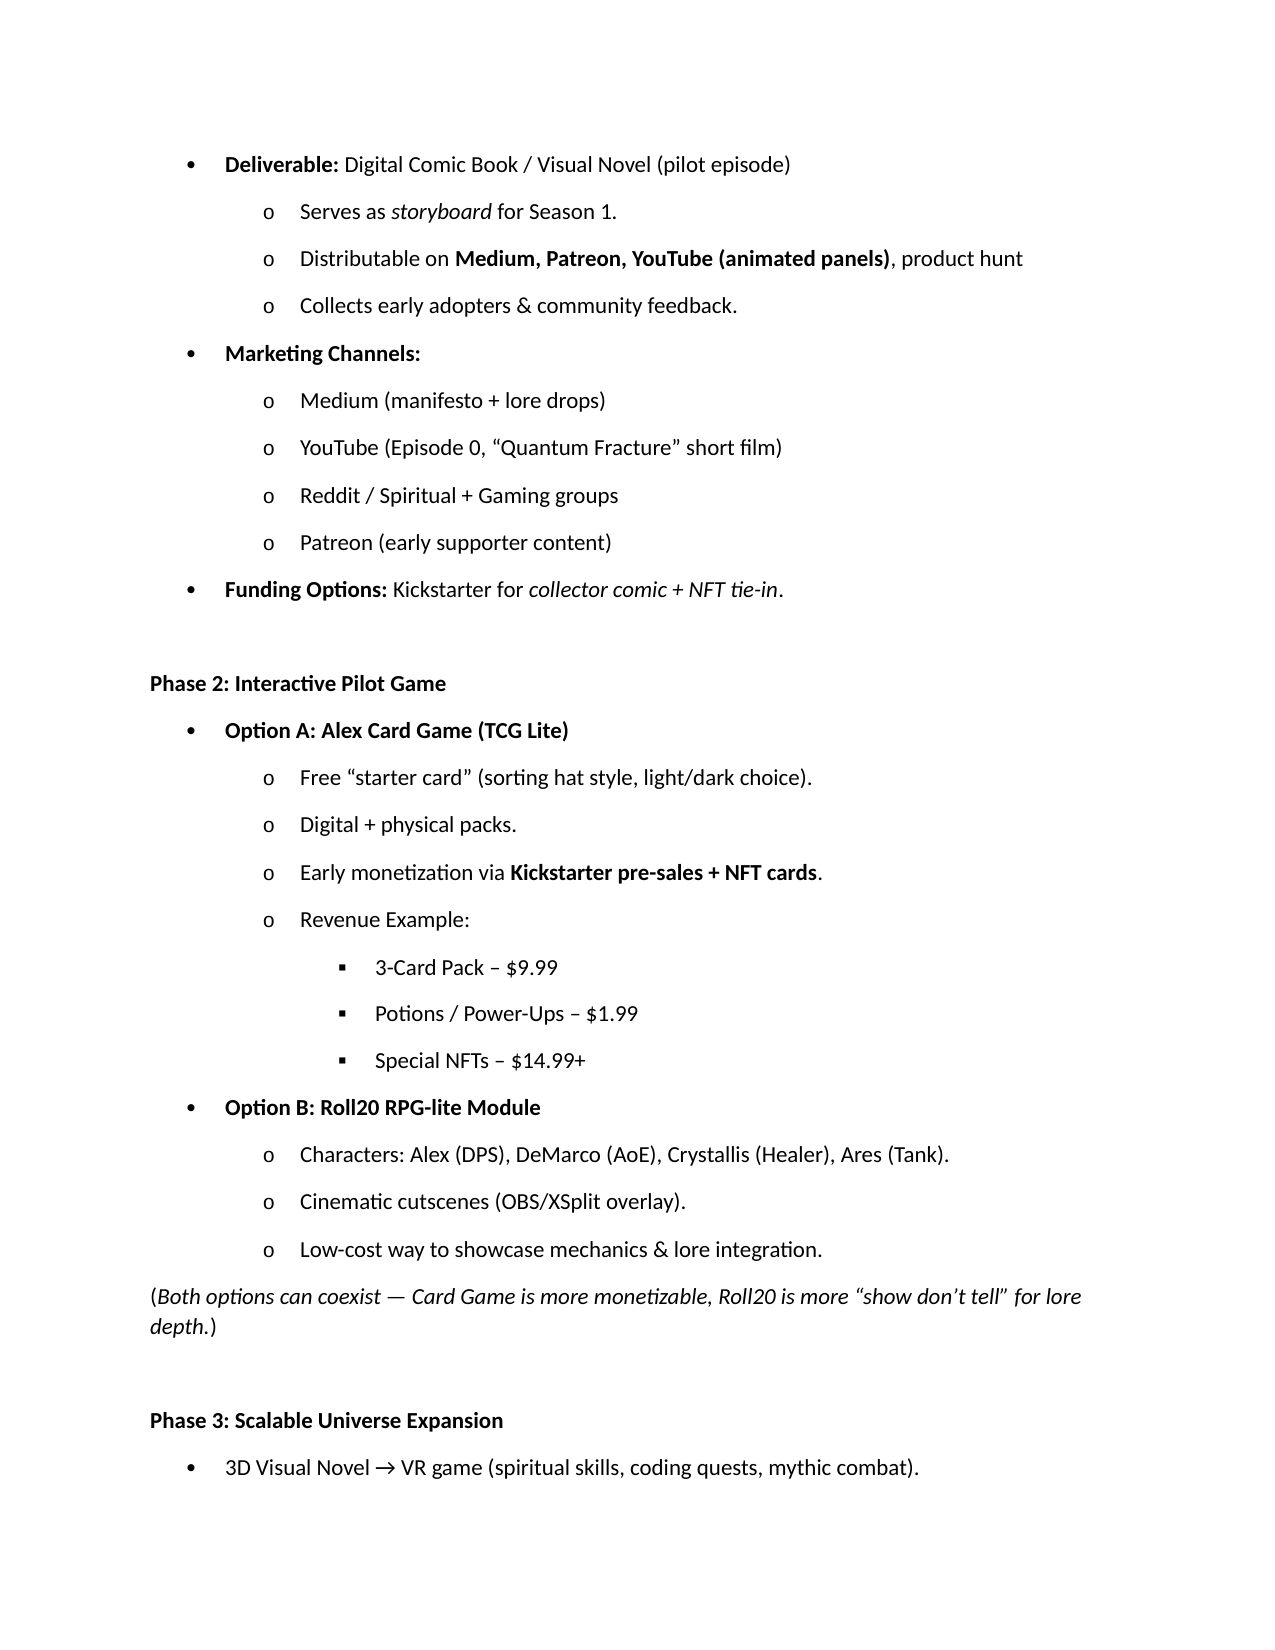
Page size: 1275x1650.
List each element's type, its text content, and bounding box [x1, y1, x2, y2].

list Distributable on Medium, Patreon, YouTube (animated panels), product hunt [262, 244, 1125, 273]
list YouTube (Episode 0, “Quantum Fracture” short film) [262, 433, 1125, 462]
list Reddit / Spiritual + Gaming groups [262, 481, 1125, 509]
list Option B: Roll20 RPG-lite Module [187, 1093, 1125, 1121]
list Revenue Example: [262, 905, 1125, 934]
list Marketing Channels: [187, 339, 1125, 367]
list 3D Visual Novel → VR game (spiritual skills, coding quests, mythic combat). [187, 1453, 1125, 1481]
list Low-cost way to showcase mechanics & lore integration. [262, 1235, 1125, 1263]
list Collects early adopters & community feedback. [262, 292, 1125, 320]
list Free “starter card” (sorting hat style, light/dark choice). [262, 763, 1125, 792]
text (Both options can coexist — Card Game is more monetizable, Roll20 is more “show don’t tell” for lore depth.) [150, 1282, 1125, 1341]
list Deliverable: Digital Comic Book / Visual Novel (pilot episode) [187, 150, 1125, 178]
list Characters: Alex (DPS), DeMarco (AoE), Crystallis (Healer), Ares (Tank). [262, 1140, 1125, 1169]
list Option A: Alex Card Game (TCG Lite) [187, 716, 1125, 744]
list Cinematic cutscenes (OBS/XSplit overlay). [262, 1187, 1125, 1216]
list Special NFTs – $14.99+ [337, 1046, 1125, 1074]
text Phase 3: Scalable Universe Expansion [150, 1406, 1125, 1434]
text Phase 2: Interactive Pilot Game [150, 669, 1125, 697]
list Serves as storyboard for Season 1. [262, 197, 1125, 225]
list Funding Options: Kickstarter for collector comic + NFT tie-in. [187, 576, 1125, 603]
list Early monetization via Kickstarter pre-sales + NFT cards. [262, 858, 1125, 886]
list 3-Card Pack – $9.99 [337, 953, 1125, 981]
list Potions / Power-Ups – $1.99 [337, 999, 1125, 1027]
list Digital + physical packs. [262, 810, 1125, 839]
list Patreon (early supporter content) [262, 528, 1125, 557]
list Medium (manifesto + lore drops) [262, 386, 1125, 414]
